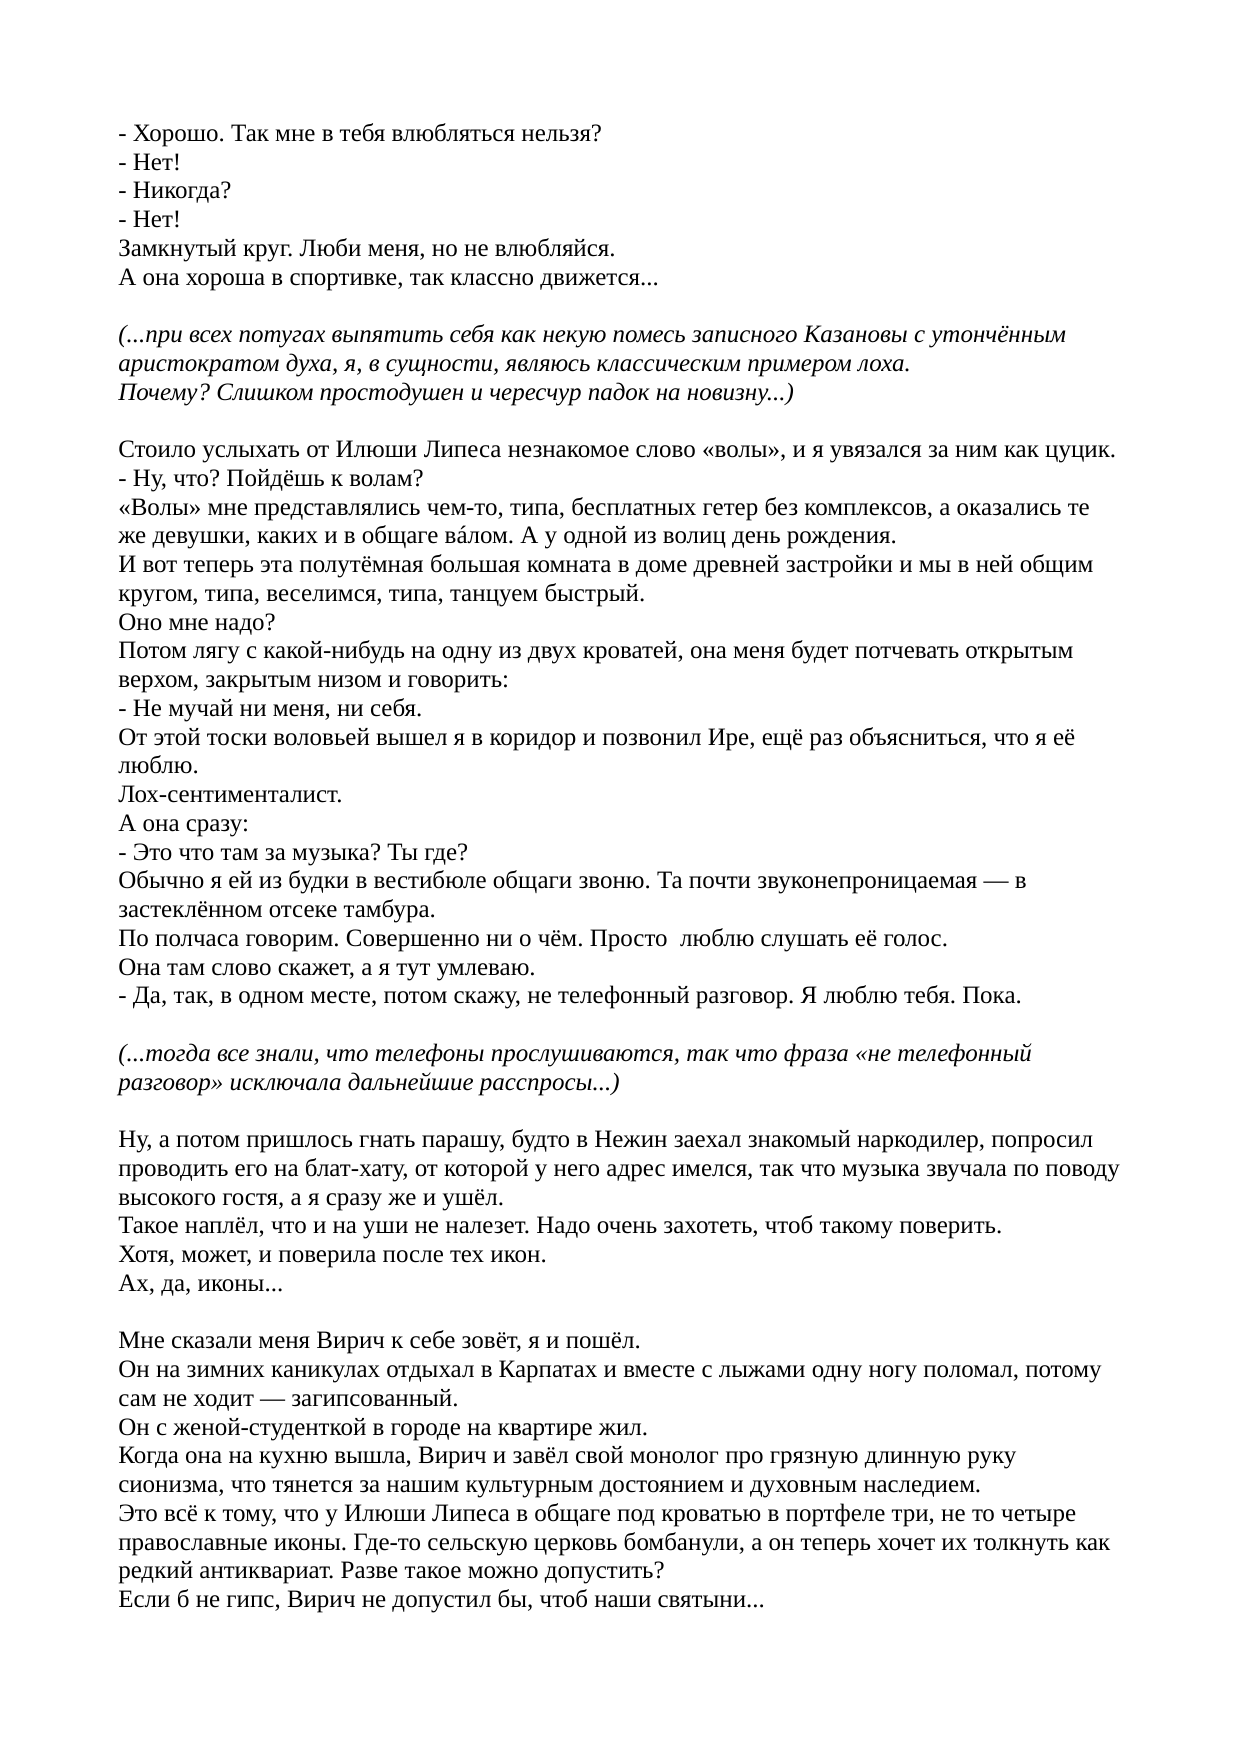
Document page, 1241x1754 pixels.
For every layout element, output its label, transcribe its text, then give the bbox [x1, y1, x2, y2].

text Она там слово скажет, а я тут умлеваю. [118, 952, 1122, 981]
text По полчаса говорим. Совершенно ни о чём. Просто люблю слушать её голос. [118, 923, 1122, 952]
text Мне сказали меня Вирич к себе зовёт, я и пошёл. [118, 1326, 1122, 1354]
text И вот теперь эта полутёмная большая комната в доме древней застройки и мы в ней общим кругом, типа, веселимся, типа, танцуем быстрый. [118, 549, 1122, 607]
text Если б не гипс, Вирич не допустил бы, чтоб наши святыни... [118, 1584, 1122, 1613]
text Ну, а потом пришлось гнать парашу, будто в Нежин заехал знакомый наркодилер, попросил проводить его на блат-хату, от которой у него адрес имелся, так что музыка звучала по поводу высокого гостя, а я сразу же и ушёл. [118, 1124, 1122, 1211]
text Такое наплёл, что и на уши не налезет. Надо очень захотеть, чтоб такому поверить. [118, 1211, 1122, 1239]
text Когда она на кухню вышла, Вирич и завёл свой монолог про грязную длинную руку сионизма, что тянется за нашим культурным достоянием и духовным наследием. [118, 1441, 1122, 1498]
text Стоило услыхать от Илюши Липеса незнакомое слово «волы», и я увязался за ним как цуцик. [118, 434, 1122, 463]
text Ах, да, иконы... [118, 1268, 1122, 1297]
text - Нет! [118, 147, 1122, 176]
text - Это что там за музыка? Ты где? [118, 837, 1122, 866]
text Он на зимних каникулах отдыхал в Карпатах и вместе с лыжами одну ногу поломал, потому сам не ходит — загипсованный. [118, 1354, 1122, 1412]
text Обычно я ей из будки в вестибюле общаги звоню. Та почти звуконепроницаемая — в застеклённом отсеке тамбура. [118, 866, 1122, 923]
text - Никогда? [118, 176, 1122, 204]
text Это всё к тому, что у Илюши Липеса в общаге под кроватью в портфеле три, не то четыре православные иконы. Где-то сельскую церковь бомбанули, а он теперь хочет их толкнуть как редкий антиквариат. Разве такое можно допустить? [118, 1498, 1122, 1584]
text (...тогда все знали, что телефоны прослушиваются, так что фраза «не телефонный разговор» исключала дальнейшие расспросы...) [118, 1038, 1122, 1096]
text А она хороша в спортивке, так классно движется... [118, 262, 1122, 291]
text А она сразу: [118, 808, 1122, 837]
text Оно мне надо? [118, 607, 1122, 636]
text От этой тоски воловьей вышел я в коридор и позвонил Ире, ещё раз объясниться, что я её люблю. [118, 722, 1122, 779]
text Потом лягу с какой-нибудь на одну из двух кроватей, она меня будет потчевать открытым верхом, закрытым низом и говорить: [118, 636, 1122, 693]
text (...при всех потугах выпятить себя как некую помесь записного Казановы с утончённым аристократом духа, я, в сущности, являюсь классическим примером лоха. [118, 319, 1122, 377]
text Хотя, может, и поверила после тех икон. [118, 1239, 1122, 1268]
text - Нет! [118, 204, 1122, 233]
text - Не мучай ни меня, ни себя. [118, 693, 1122, 722]
text - Ну, что? Пойдёшь к волам? [118, 463, 1122, 492]
text «Волы» мне представлялись чем-то, типа, бесплатных гетер без комплексов, а оказались те же девушки, каких и в общаге вáлом. А у одной из волиц день рождения. [118, 492, 1122, 549]
text - Да, так, в одном месте, потом скажу, не телефонный разговор. Я люблю тебя. Пока. [118, 981, 1122, 1009]
text Почему? Слишком простодушен и чересчур падок на новизну...) [118, 377, 1122, 406]
text Лох-сентименталист. [118, 779, 1122, 808]
text Он с женой-студенткой в городе на квартире жил. [118, 1412, 1122, 1441]
text Замкнутый круг. Люби меня, но не влюбляйся. [118, 233, 1122, 262]
text - Хорошо. Так мне в тебя влюбляться нельзя? [118, 118, 1122, 147]
